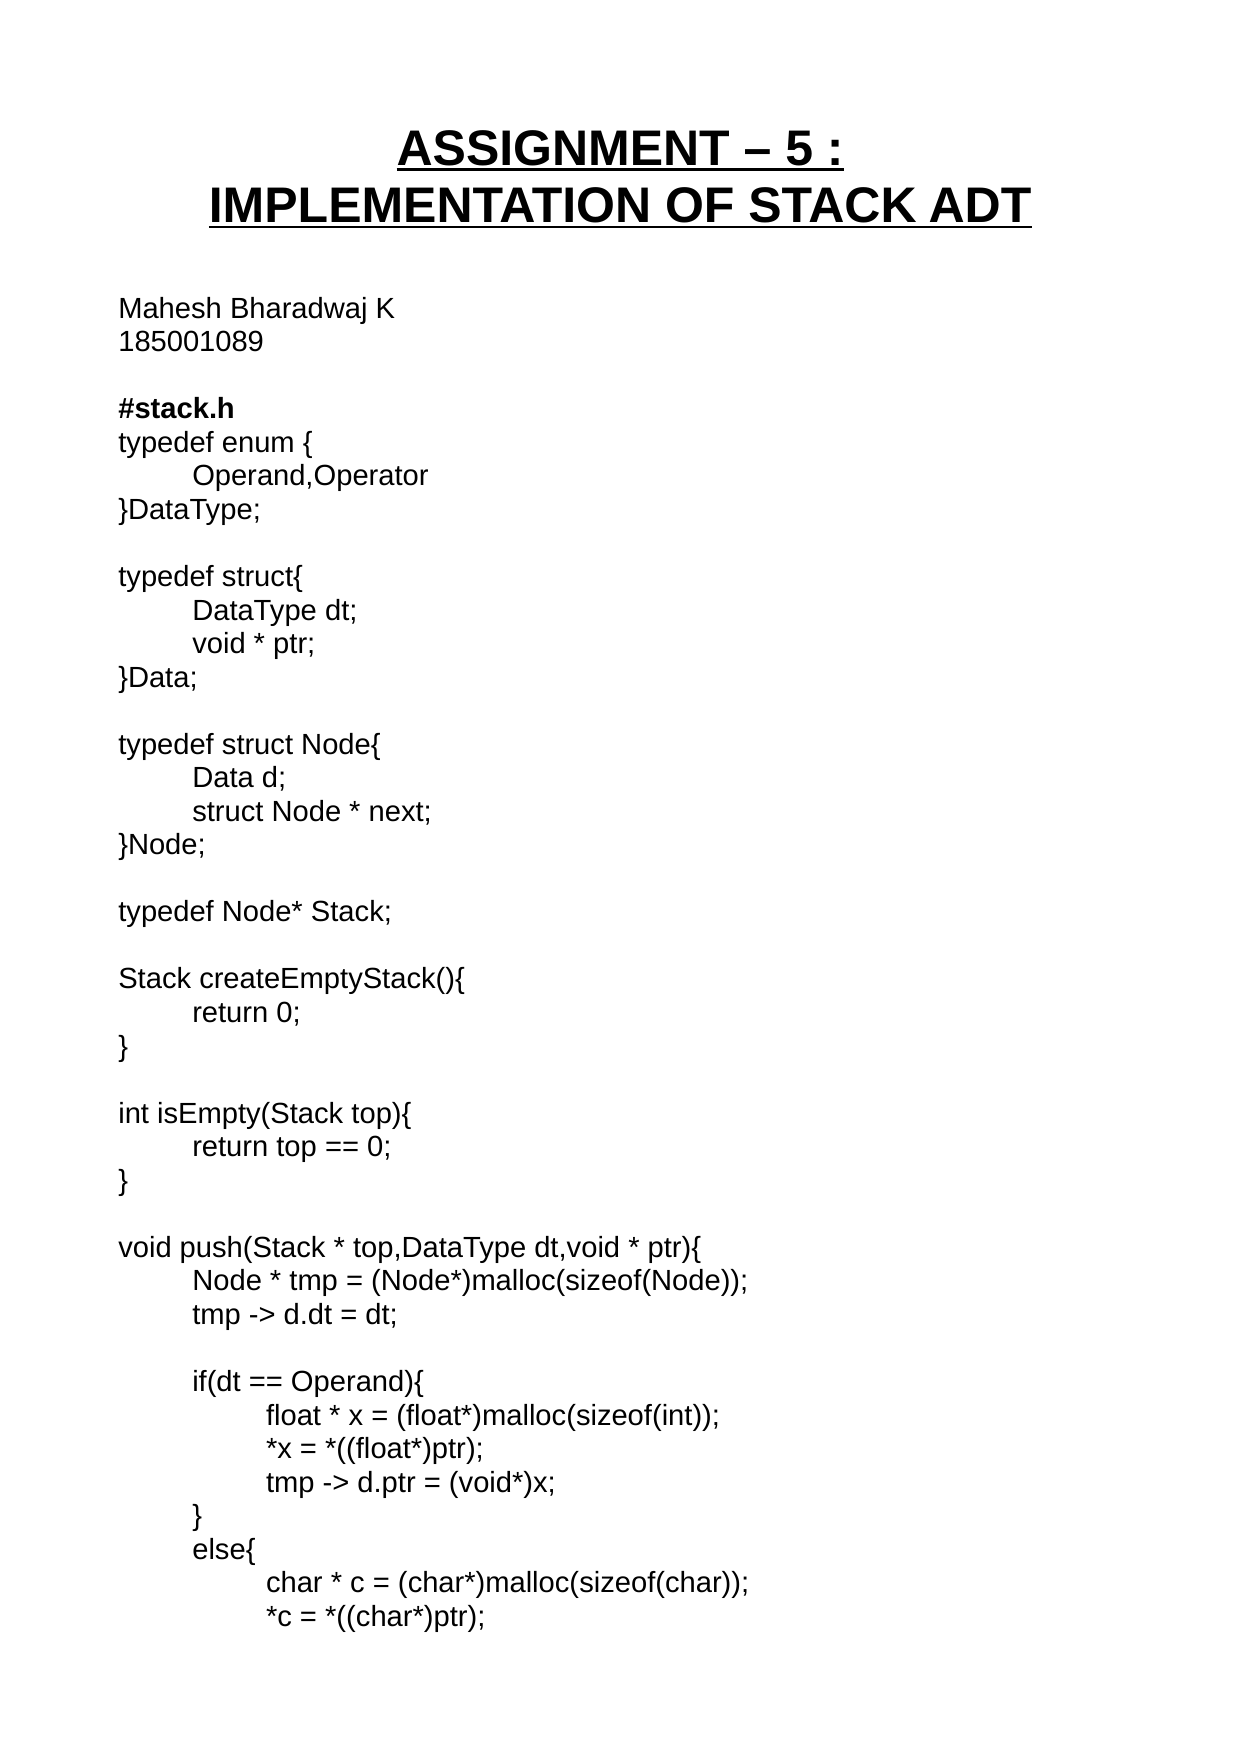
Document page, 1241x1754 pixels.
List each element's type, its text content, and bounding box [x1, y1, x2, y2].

text *c = *((char*)ptr); [118, 1599, 1122, 1632]
text typedef struct{ [118, 559, 1122, 592]
text Node * tmp = (Node*)malloc(sizeof(Node)); [118, 1263, 1122, 1297]
text typedef enum { [118, 425, 1122, 458]
text tmp -> d.dt = dt; [118, 1297, 1122, 1330]
text }Data; [118, 659, 1122, 693]
text Mahesh Bharadwaj K [118, 291, 1122, 324]
text 185001089 [118, 324, 1122, 358]
text } [118, 1028, 1122, 1062]
text return 0; [118, 995, 1122, 1028]
text ASSIGNMENT – 5 : [118, 118, 1122, 176]
text char * c = (char*)malloc(sizeof(char)); [118, 1565, 1122, 1599]
text } [118, 1163, 1122, 1196]
text #stack.h [118, 391, 1122, 425]
text DataType dt; [118, 592, 1122, 626]
text }DataType; [118, 492, 1122, 525]
text if(dt == Operand){ [118, 1364, 1122, 1397]
text float * x = (float*)malloc(sizeof(int)); [118, 1397, 1122, 1431]
text return top == 0; [118, 1129, 1122, 1163]
text typedef struct Node{ [118, 727, 1122, 760]
text typedef Node* Stack; [118, 894, 1122, 928]
text Data d; [118, 760, 1122, 794]
text else{ [118, 1532, 1122, 1565]
text IMPLEMENTATION OF STACK ADT [118, 176, 1122, 233]
text } [118, 1498, 1122, 1532]
text Stack createEmptyStack(){ [118, 961, 1122, 995]
text tmp -> d.ptr = (void*)x; [118, 1464, 1122, 1498]
text void * ptr; [118, 626, 1122, 659]
text int isEmpty(Stack top){ [118, 1096, 1122, 1129]
text struct Node * next; [118, 794, 1122, 827]
text void push(Stack * top,DataType dt,void * ptr){ [118, 1230, 1122, 1263]
text Operand,Operator [118, 458, 1122, 492]
text *x = *((float*)ptr); [118, 1431, 1122, 1464]
text }Node; [118, 827, 1122, 861]
